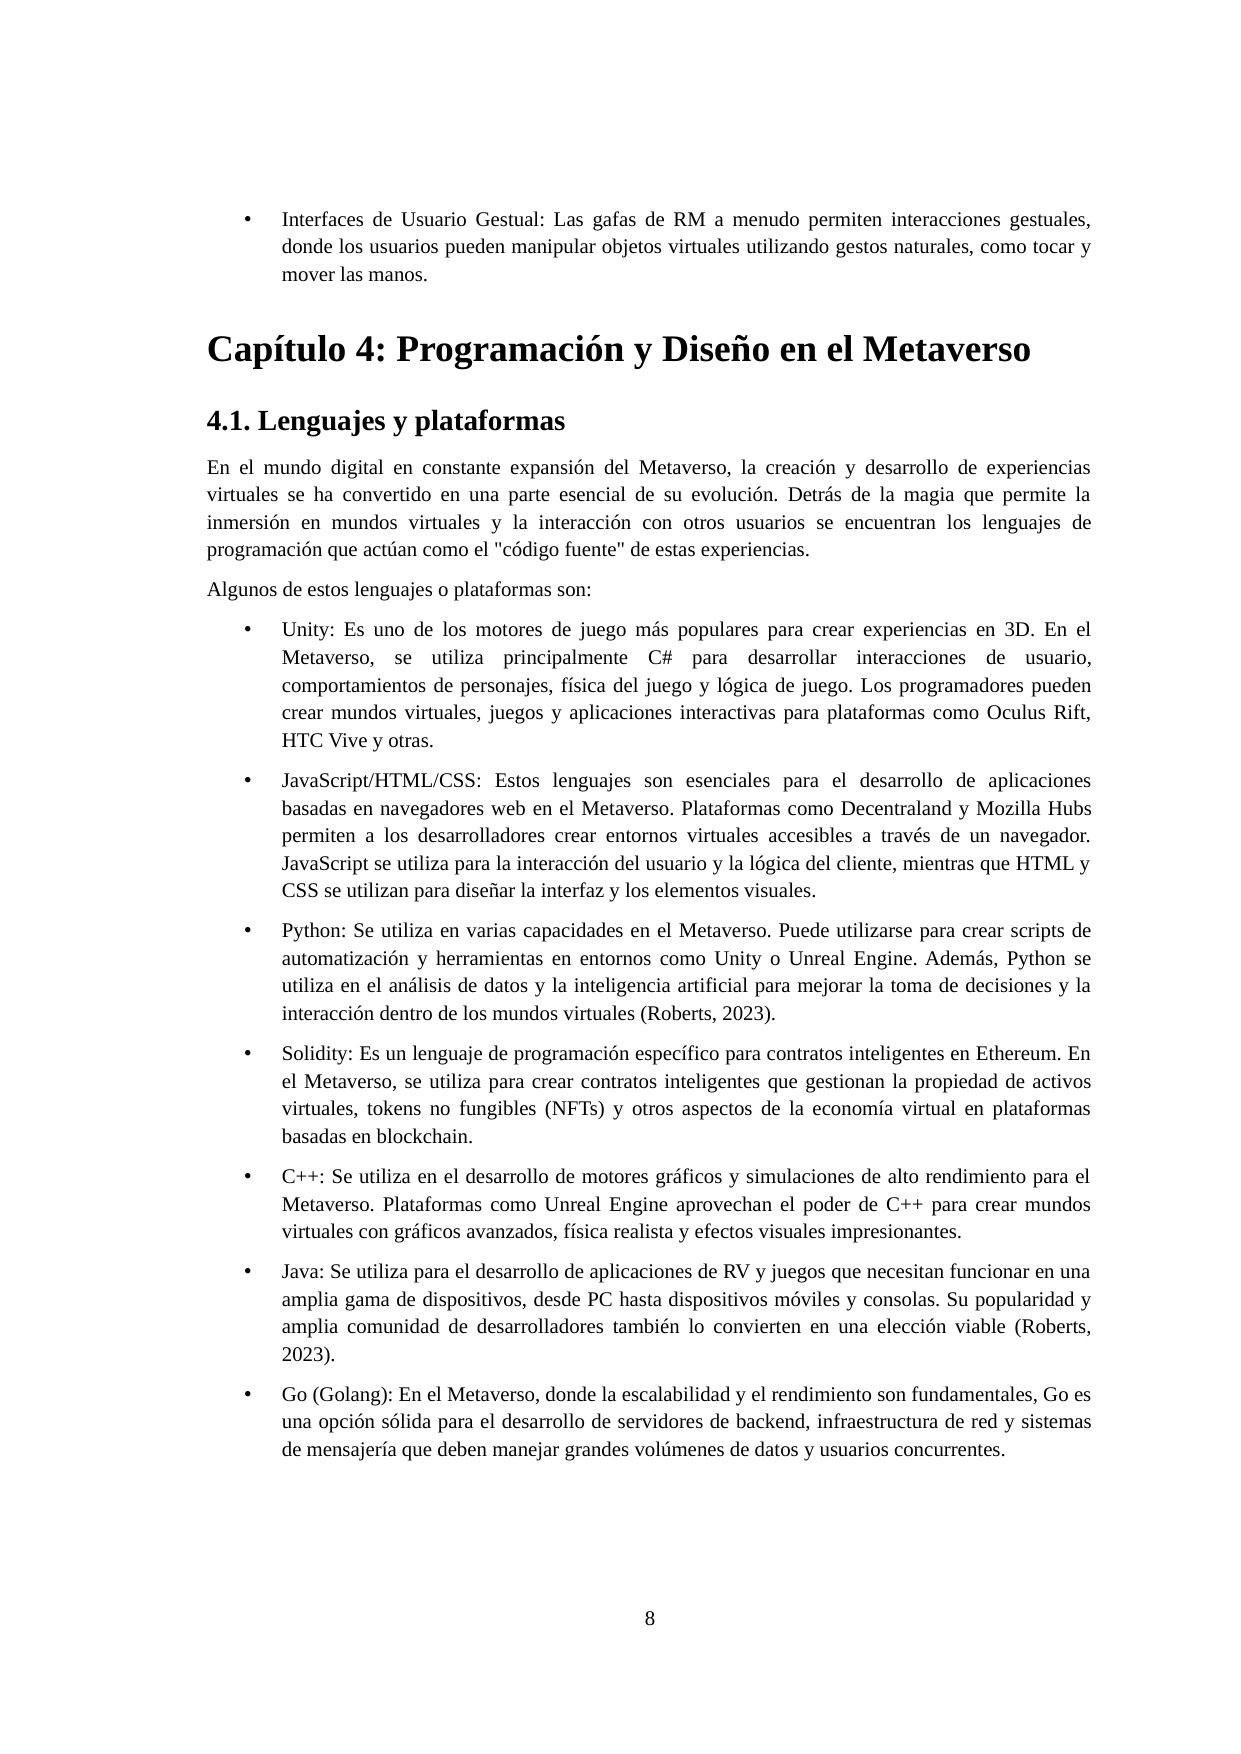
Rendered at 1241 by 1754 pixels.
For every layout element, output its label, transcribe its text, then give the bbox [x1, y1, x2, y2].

text Algunos de estos lenguajes o plataformas son: [207, 577, 1093, 601]
list Unity: Es uno de los motores de juego más populares para crear experiencias en 3D. En el Metaverso, se utiliza principalmente C# para desarrollar interacciones de usuario, comportamientos de personajes, física del juego y lógica de juego. Los programadores pueden crear mundos virtuales, juegos y aplicaciones interactivas para plataformas como Oculus Rift, HTC Vive y otras. [244, 617, 1093, 752]
list Python: Se utiliza en varias capacidades en el Metaverso. Puede utilizarse para crear scripts de automatización y herramientas en entornos como Unity o Unreal Engine. Además, Python se utiliza en el análisis de datos y la inteligencia artificial para mejorar la toma de decisiones y la interacción dentro de los mundos virtuales (Roberts, 2023). [244, 918, 1093, 1025]
list Interfaces de Usuario Gestual: Las gafas de RM a menudo permiten interacciones gestuales, donde los usuarios pueden manipular objetos virtuales utilizando gestos naturales, como tocar y mover las manos. [244, 207, 1093, 286]
list C++: Se utiliza en el desarrollo de motores gráficos y simulaciones de alto rendimiento para el Metaverso. Plataformas como Unreal Engine aprovechan el poder de C++ para crear mundos virtuales con gráficos avanzados, física realista y efectos visuales impresionantes. [244, 1164, 1093, 1243]
subtitle 4.1. Lenguajes y plataformas [207, 403, 1093, 437]
list Java: Se utiliza para el desarrollo de aplicaciones de RV y juegos que necesitan funcionar en una amplia gama de dispositivos, desde PC hasta dispositivos móviles y consolas. Su popularidad y amplia comunidad de desarrolladores también lo convierten en una elección viable (Roberts, 2023). [244, 1259, 1093, 1366]
list JavaScript/HTML/CSS: Estos lenguajes son esenciales para el desarrollo de aplicaciones basadas en navegadores web en el Metaverso. Plataformas como Decentraland y Mozilla Hubs permiten a los desarrolladores crear entornos virtuales accesibles a través de un navegador. JavaScript se utiliza para la interacción del usuario y la lógica del cliente, mientras que HTML y CSS se utilizan para diseñar la interfaz y los elementos visuales. [244, 768, 1093, 902]
subtitle Capítulo 4: Programación y Diseño en el Metaverso [207, 327, 1093, 370]
text En el mundo digital en constante expansión del Metaverso, la creación y desarrollo de experiencias virtuales se ha convertido en una parte esencial de su evolución. Detrás de la magia que permite la inmersión en mundos virtuales y la interacción con otros usuarios se encuentran los lenguajes de programación que actúan como el "código fuente" de estas experiencias. [207, 454, 1093, 561]
list Go (Golang): En el Metaverso, donde la escalabilidad y el rendimiento son fundamentales, Go es una opción sólida para el desarrollo de servidores de backend, infraestructura de red y sistemas de mensajería que deben manejar grandes volúmenes de datos y usuarios concurrentes. [244, 1382, 1093, 1461]
list Solidity: Es un lenguaje de programación específico para contratos inteligentes en Ethereum. En el Metaverso, se utiliza para crear contratos inteligentes que gestionan la propiedad de activos virtuales, tokens no fungibles (NFTs) y otros aspectos de la economía virtual en plataformas basadas en blockchain. [244, 1041, 1093, 1148]
